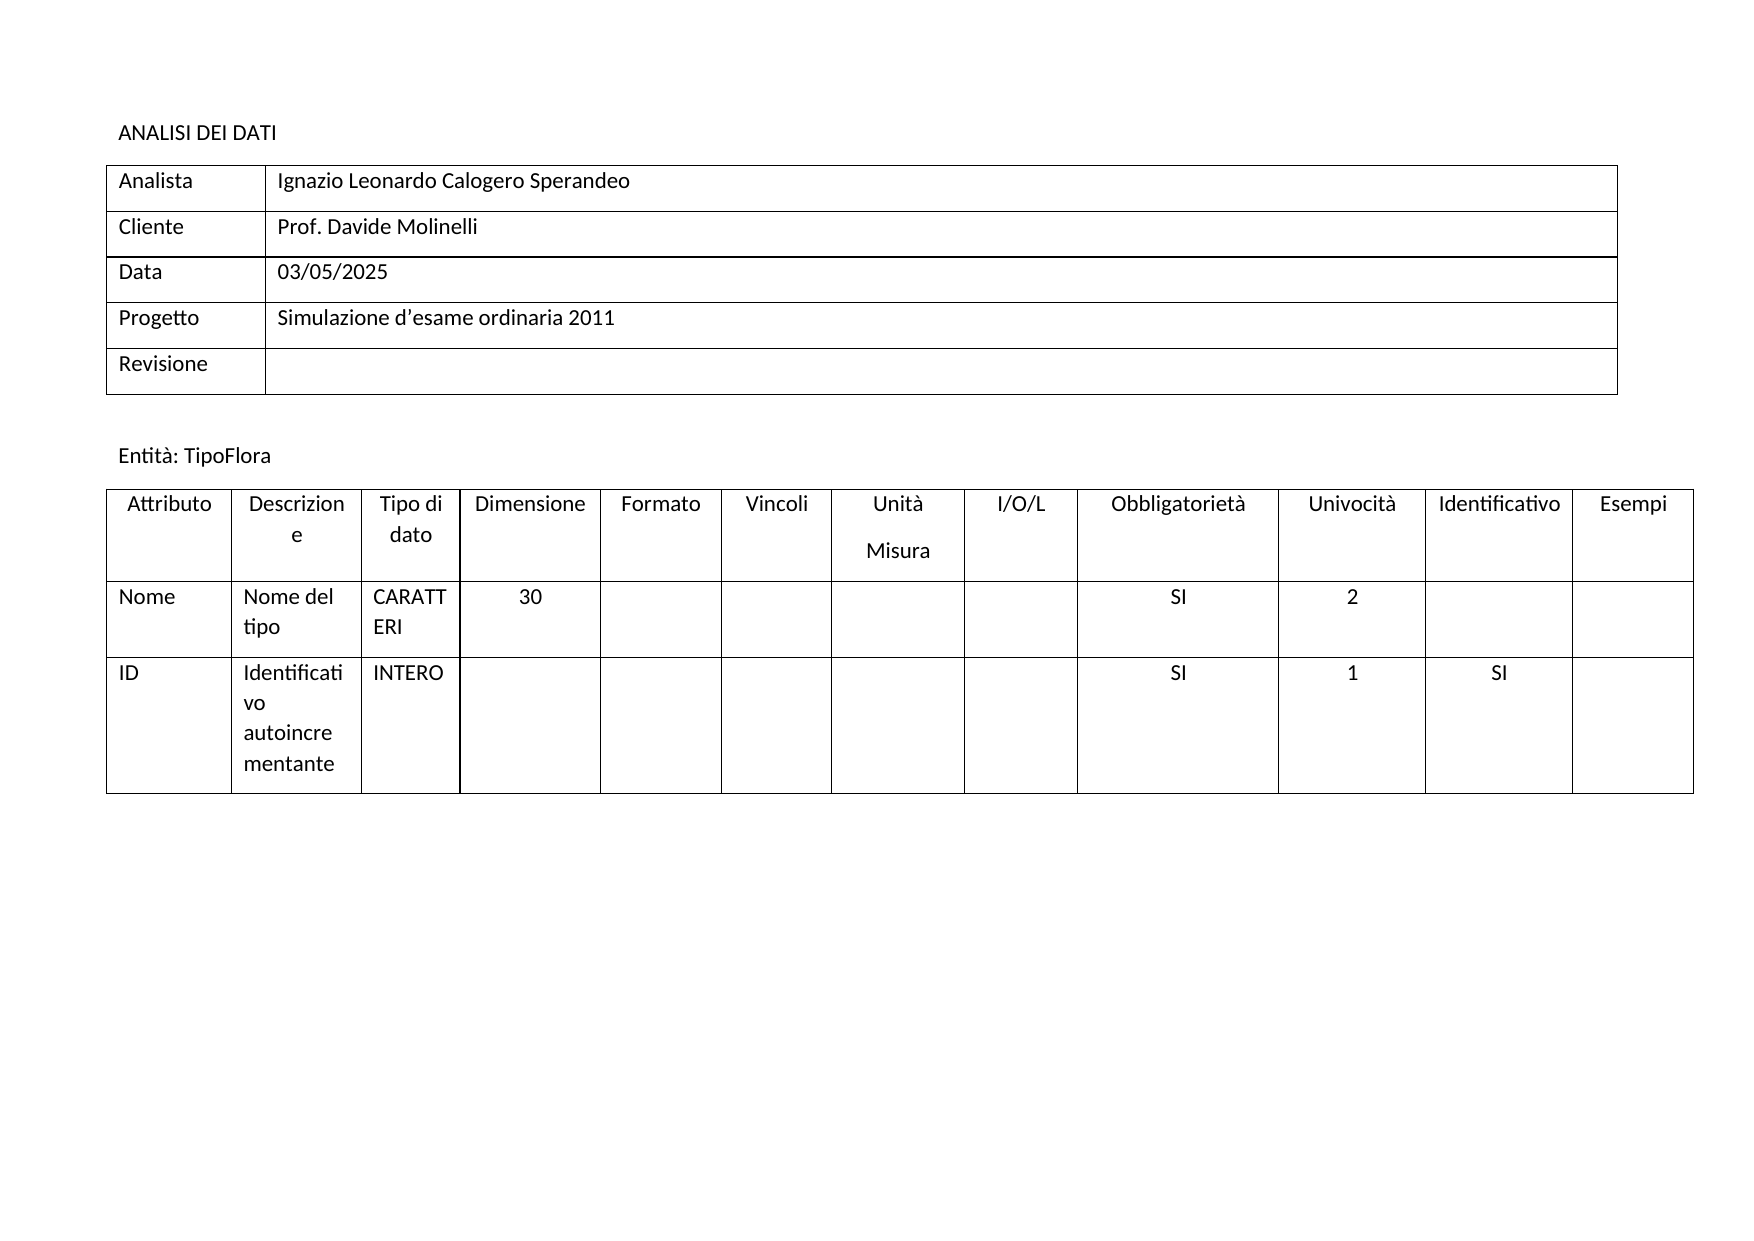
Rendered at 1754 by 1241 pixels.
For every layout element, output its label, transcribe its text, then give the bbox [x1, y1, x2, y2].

table_cell 30 [461, 582, 600, 657]
table_cell [601, 582, 721, 657]
text Entità: TipoFlora [118, 442, 1606, 469]
table_cell [722, 582, 831, 657]
table_header Unità Misura [832, 490, 964, 581]
table_cell INTERO [362, 658, 459, 793]
table_cell SI [1078, 658, 1278, 793]
table_header Tipo di dato [362, 490, 459, 581]
table_cell [461, 658, 600, 793]
table_cell [832, 582, 964, 657]
table_cell 03/05/2025 [266, 258, 1617, 302]
table_cell [601, 658, 721, 793]
table_header Obbligatorietà [1078, 490, 1278, 581]
table_cell CARATTERI [362, 582, 459, 657]
table_cell Nome [107, 582, 231, 657]
table_header Esempi [1573, 490, 1693, 581]
table_cell Simulazione d’esame ordinaria 2011 [266, 303, 1617, 348]
text ANALISI DEI DATI [118, 118, 1606, 146]
table_cell Progetto [107, 303, 265, 348]
table_cell [1426, 582, 1572, 657]
table_cell [965, 582, 1077, 657]
table_header Univocità [1279, 490, 1425, 581]
table_header Analista [107, 166, 265, 211]
table_cell Nome del tipo [232, 582, 361, 657]
table_cell Revisione [107, 349, 265, 394]
table_cell ID [107, 658, 231, 793]
table_cell Identificativo autoincrementante [232, 658, 361, 793]
table_cell [722, 658, 831, 793]
table_cell Data [107, 258, 265, 302]
table_cell [832, 658, 964, 793]
table_cell [965, 658, 1077, 793]
table_header Ignazio Leonardo Calogero Sperandeo [266, 166, 1617, 211]
table_cell 1 [1279, 658, 1425, 793]
table_header I/O/L [965, 490, 1077, 581]
table_header Vincoli [722, 490, 831, 581]
table_cell SI [1426, 658, 1572, 793]
table_cell Cliente [107, 212, 265, 256]
table_header Formato [601, 490, 721, 581]
table_cell [1573, 658, 1693, 793]
table_cell 2 [1279, 582, 1425, 657]
table_header Dimensione [461, 490, 600, 581]
table_cell [266, 349, 1617, 394]
table_header Attributo [107, 490, 231, 581]
table_header Descrizione [232, 490, 361, 581]
table_header Identificativo [1426, 490, 1572, 581]
table_cell SI [1078, 582, 1278, 657]
table_cell [1573, 582, 1693, 657]
table_cell Prof. Davide Molinelli [266, 212, 1617, 256]
